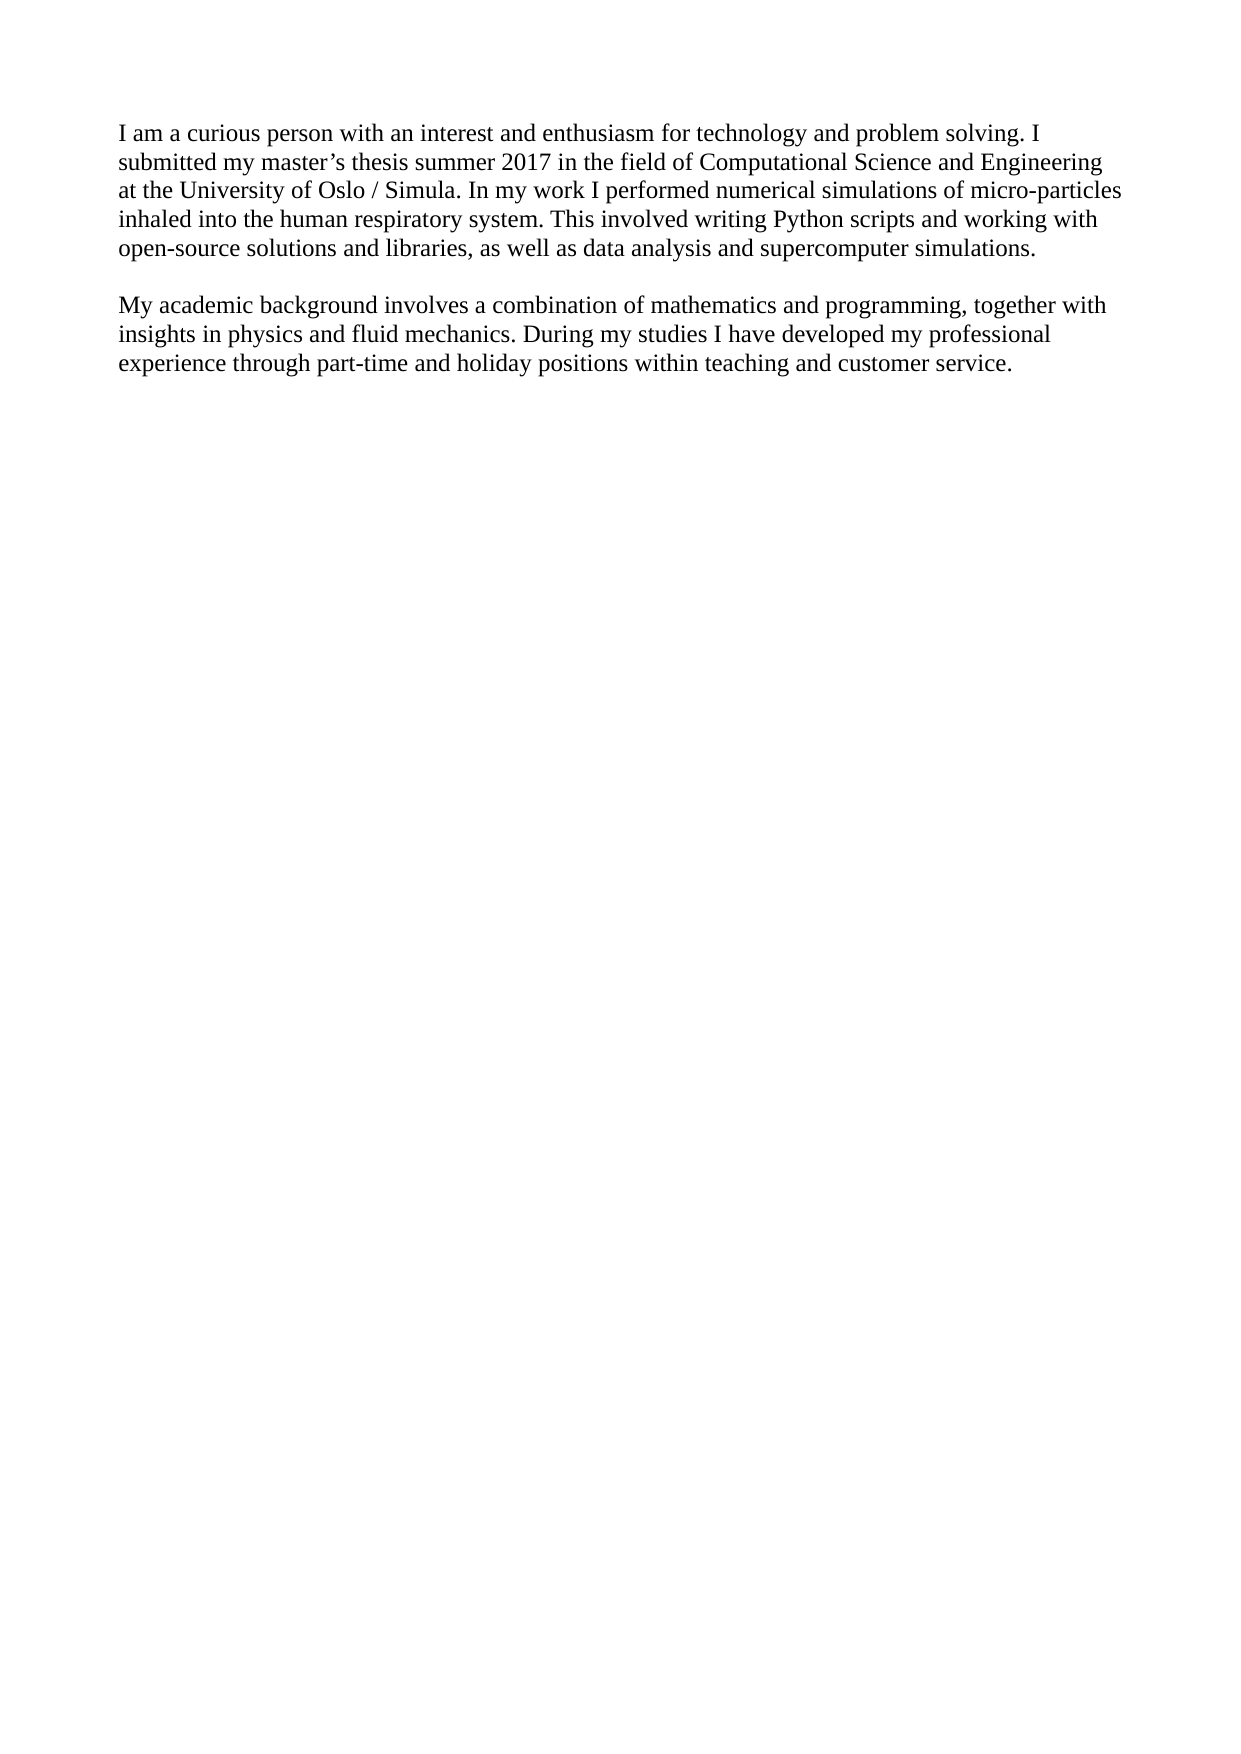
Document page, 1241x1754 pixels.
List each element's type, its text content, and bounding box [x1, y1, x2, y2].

text I am a curious person with an interest and enthusiasm for technology and problem solving. I submitted my master’s thesis summer 2017 in the field of Computational Science and Engineering at the University of Oslo / Simula. In my work I performed numerical simulations of micro-particles inhaled into the human respiratory system. This involved writing Python scripts and working with open-source solutions and libraries, as well as data analysis and supercomputer simulations. [118, 118, 1122, 262]
text My academic background involves a combination of mathematics and programming, together with insights in physics and fluid mechanics. During my studies I have developed my professional experience through part-time and holiday positions within teaching and customer service. [118, 291, 1122, 377]
